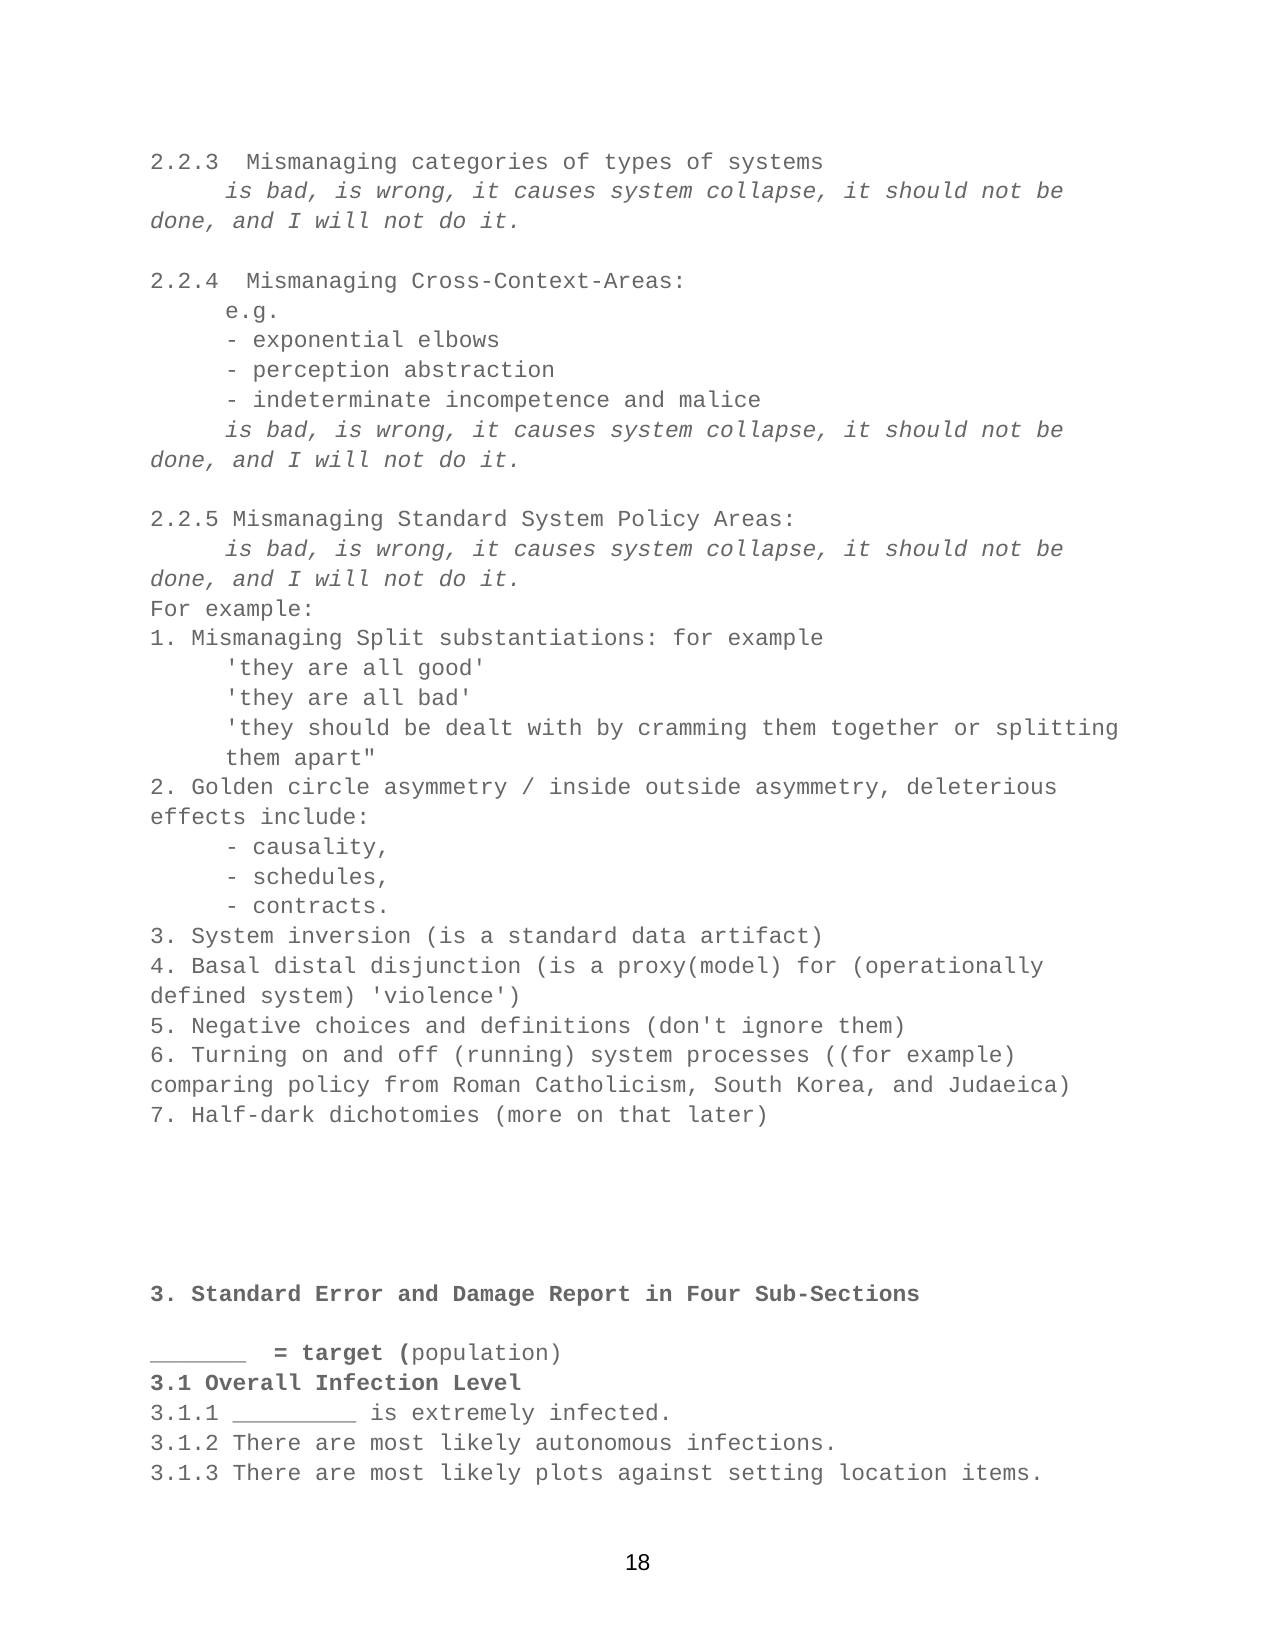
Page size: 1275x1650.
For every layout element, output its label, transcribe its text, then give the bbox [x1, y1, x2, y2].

text - contracts. [150, 895, 1125, 921]
text - schedules, [150, 865, 1125, 891]
text is bad, is wrong, it causes system collapse, it should not be done, and I will not do it. [150, 537, 1125, 593]
text 'they are all bad' [225, 686, 1125, 712]
text 3.1 Overall Infection Level [150, 1371, 1125, 1397]
text 2.2.5 Mismanaging Standard System Policy Areas: [150, 507, 1125, 533]
text e.g. [150, 299, 1125, 325]
text 7. Half-dark dichotomies (more on that later) [150, 1103, 1125, 1129]
text 2.2.4 Mismanaging Cross-Context-Areas: [150, 269, 1125, 295]
text - causality, [150, 835, 1125, 861]
text 2.2.3 Mismanaging categories of types of systems [150, 150, 1125, 176]
text is bad, is wrong, it causes system collapse, it should not be done, and I will not do it. [150, 418, 1125, 474]
text 2. Golden circle asymmetry / inside outside asymmetry, deleterious effects include: [150, 776, 1125, 831]
text - perception abstraction [150, 358, 1125, 384]
text 1. Mismanaging Split substantiations: for example [150, 627, 1125, 653]
text 'they are all good' [225, 656, 1125, 682]
text - exponential elbows [150, 329, 1125, 355]
text 5. Negative choices and definitions (don't ignore them) [150, 1014, 1125, 1040]
text - indeterminate incompetence and malice [150, 388, 1125, 414]
text 'they should be dealt with by cramming them together or splitting them apart" [225, 716, 1125, 772]
text 3. Standard Error and Damage Report in Four Sub-Sections [150, 1282, 1125, 1308]
text For example: [150, 597, 1125, 623]
text _______ = target (population) [150, 1342, 1125, 1368]
text 3. System inversion (is a standard data artifact) [150, 924, 1125, 951]
text 3.1.2 There are most likely autonomous infections. [150, 1431, 1125, 1457]
text 4. Basal distal disjunction (is a proxy(model) for (operationally defined system) 'violence') [150, 954, 1125, 1010]
text is bad, is wrong, it causes system collapse, it should not be done, and I will not do it. [150, 180, 1125, 236]
text 6. Turning on and off (running) system processes ((for example) comparing policy from Roman Catholicism, South Korea, and Judaeica) [150, 1044, 1125, 1099]
text 3.1.1 _________ is extremely infected. [150, 1401, 1125, 1427]
text 3.1.3 There are most likely plots against setting location items. [150, 1461, 1125, 1487]
